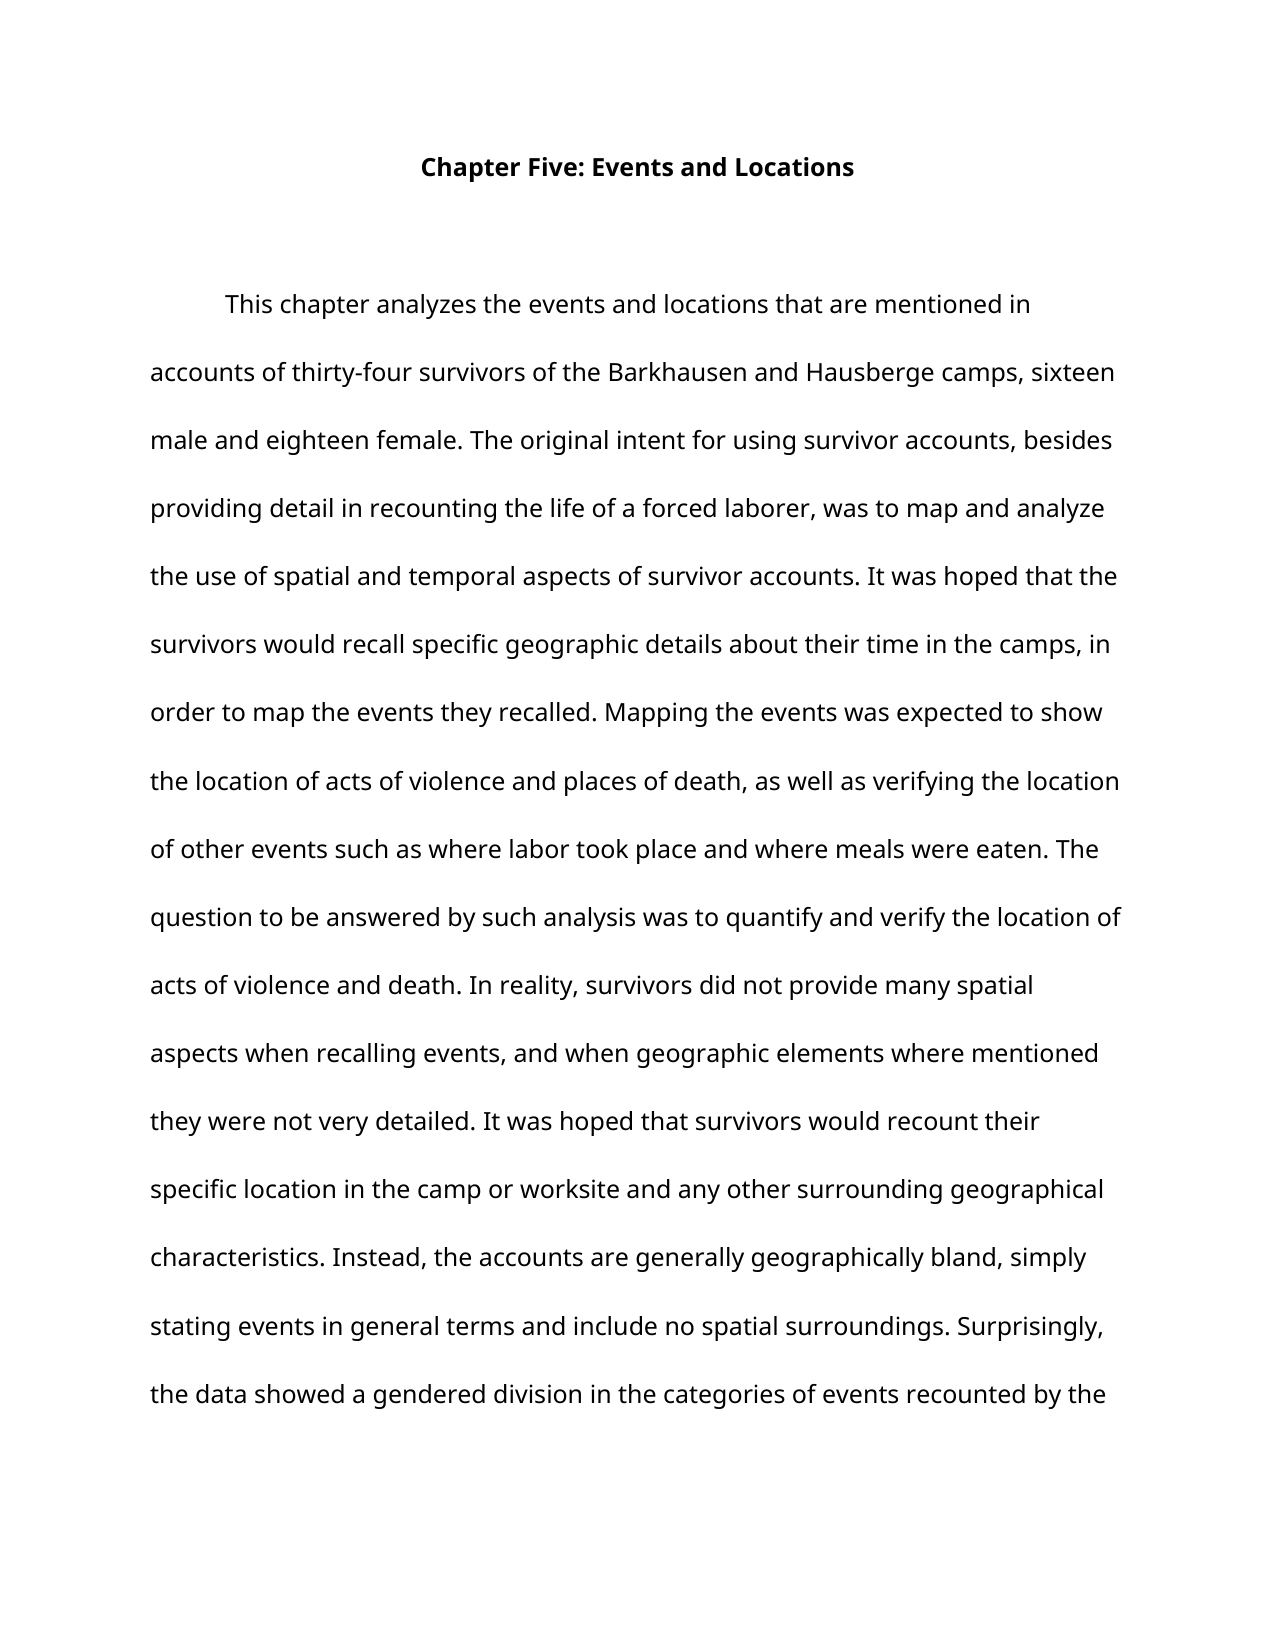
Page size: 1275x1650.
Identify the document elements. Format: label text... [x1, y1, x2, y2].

text This chapter analyzes the events and locations that are mentioned in accounts of thirty-four survivors of the Barkhausen and Hausberge camps, sixteen male and eighteen female. The original intent for using survivor accounts, besides providing detail in recounting the life of a forced laborer, was to map and analyze the use of spatial and temporal aspects of survivor accounts. It was hoped that the survivors would recall specific geographic details about their time in the camps, in order to map the events they recalled. Mapping the events was expected to show the location of acts of violence and places of death, as well as verifying the location of other events such as where labor took place and where meals were eaten. The question to be answered by such analysis was to quantify and verify the location of acts of violence and death. In reality, survivors did not provide many spatial aspects when recalling events, and when geographic elements where mentioned they were not very detailed. It was hoped that survivors would recount their specific location in the camp or worksite and any other surrounding geographical characteristics. Instead, the accounts are generally geographically bland, simply stating events in general terms and include no spatial surroundings. Surprisingly, the data showed a gendered division in the categories of events recounted by the [150, 286, 1125, 1410]
text Chapter Five: Events and Locations [150, 150, 1125, 184]
